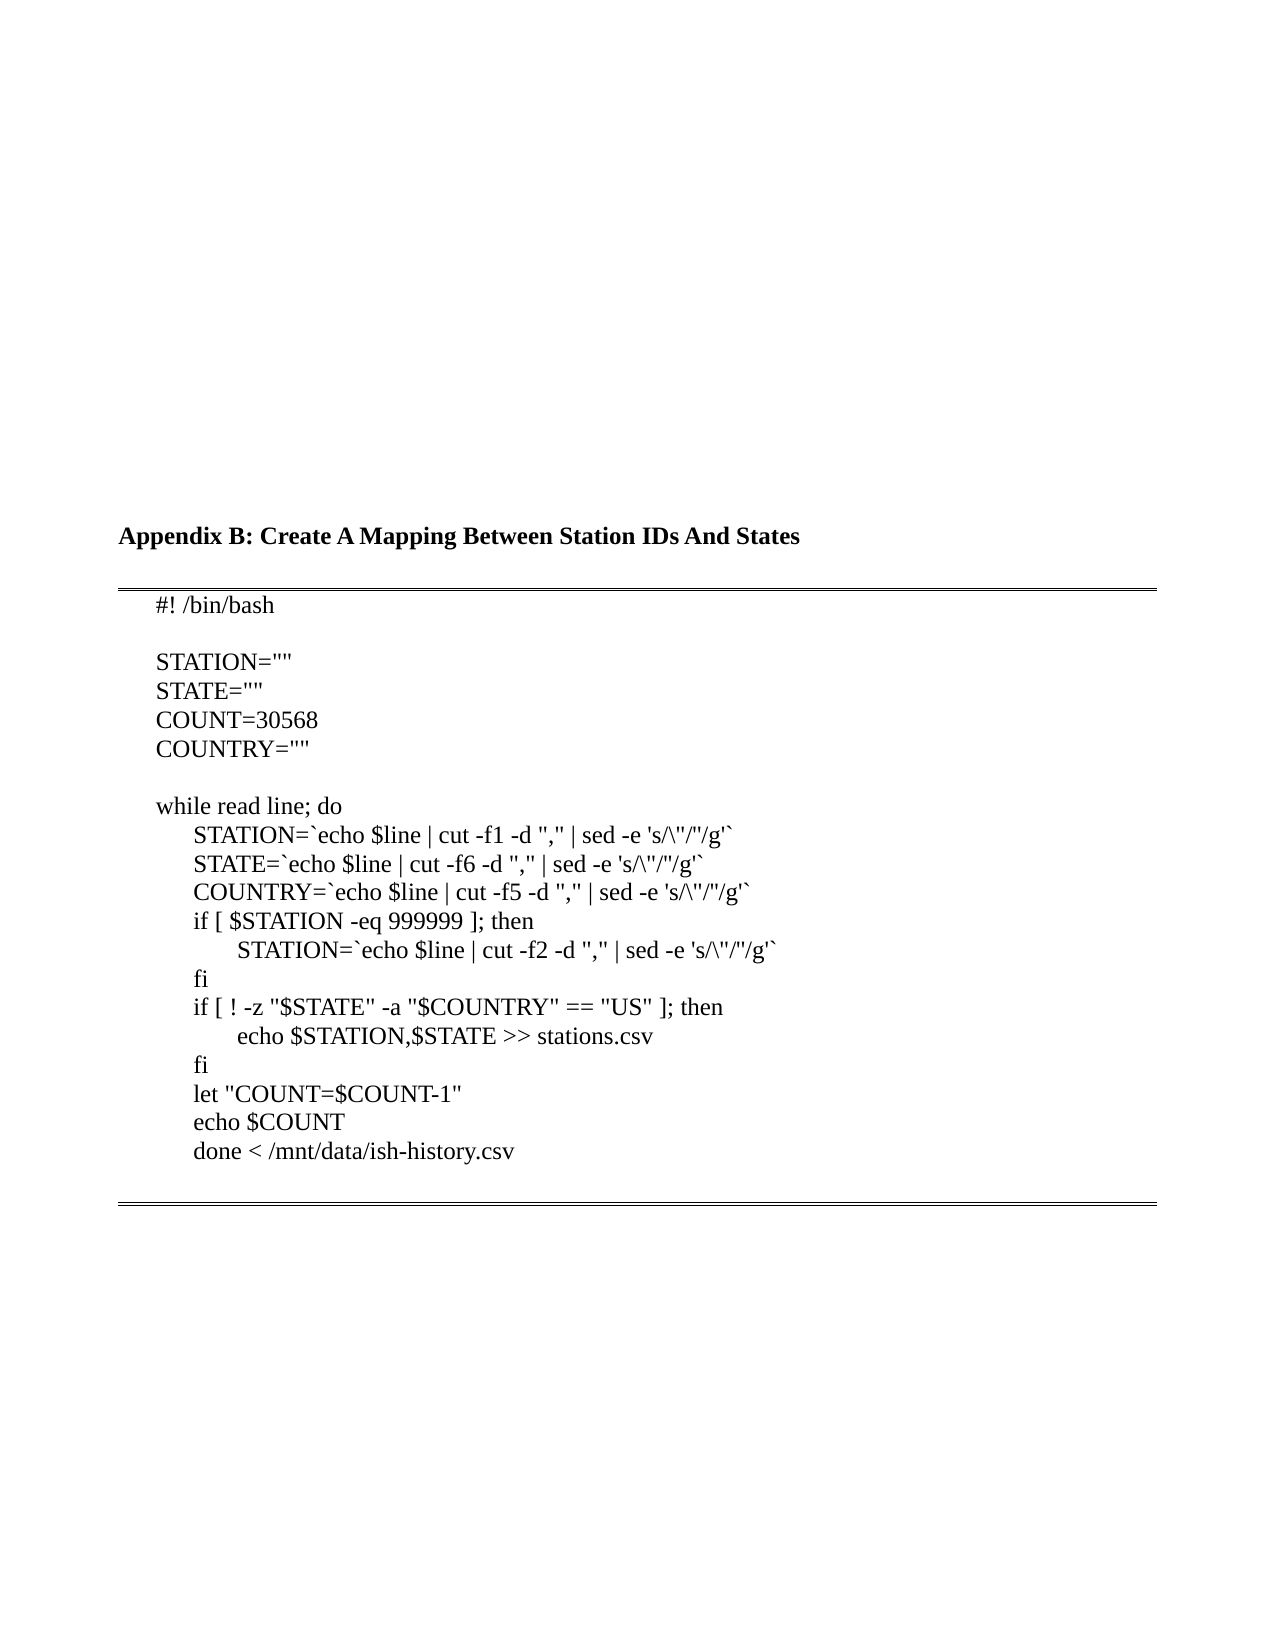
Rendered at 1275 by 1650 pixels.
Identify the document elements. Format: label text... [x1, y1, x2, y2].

text let "COUNT=$COUNT-1" [118, 1079, 1157, 1107]
text STATION=`echo $line | cut -f2 -d "," | sed -e 's/\"/''/g'` [118, 935, 1157, 964]
text STATE="" [118, 676, 1157, 705]
text fi [118, 964, 1157, 992]
text done < /mnt/data/ish-history.csv [118, 1136, 1157, 1165]
text while read line; do [118, 791, 1157, 820]
text echo $STATION,$STATE >> stations.csv [118, 1021, 1157, 1050]
text STATE=`echo $line | cut -f6 -d "," | sed -e 's/\"/''/g'` [118, 849, 1157, 877]
text if [ ! -z "$STATE" -a "$COUNTRY" == "US" ]; then [118, 992, 1157, 1021]
text COUNTRY=`echo $line | cut -f5 -d "," | sed -e 's/\"/''/g'` [118, 877, 1157, 906]
text STATION="" [118, 647, 1157, 676]
text Appendix B: Create A Mapping Between Station IDs And States [118, 521, 1157, 550]
text if [ $STATION -eq 999999 ]; then [118, 906, 1157, 935]
text STATION=`echo $line | cut -f1 -d "," | sed -e 's/\"/''/g'` [118, 820, 1157, 849]
text fi [118, 1050, 1157, 1079]
text echo $COUNT [118, 1107, 1157, 1136]
text COUNT=30568 [118, 705, 1157, 734]
text #! /bin/bash [118, 591, 1157, 619]
text COUNTRY="" [118, 734, 1157, 762]
